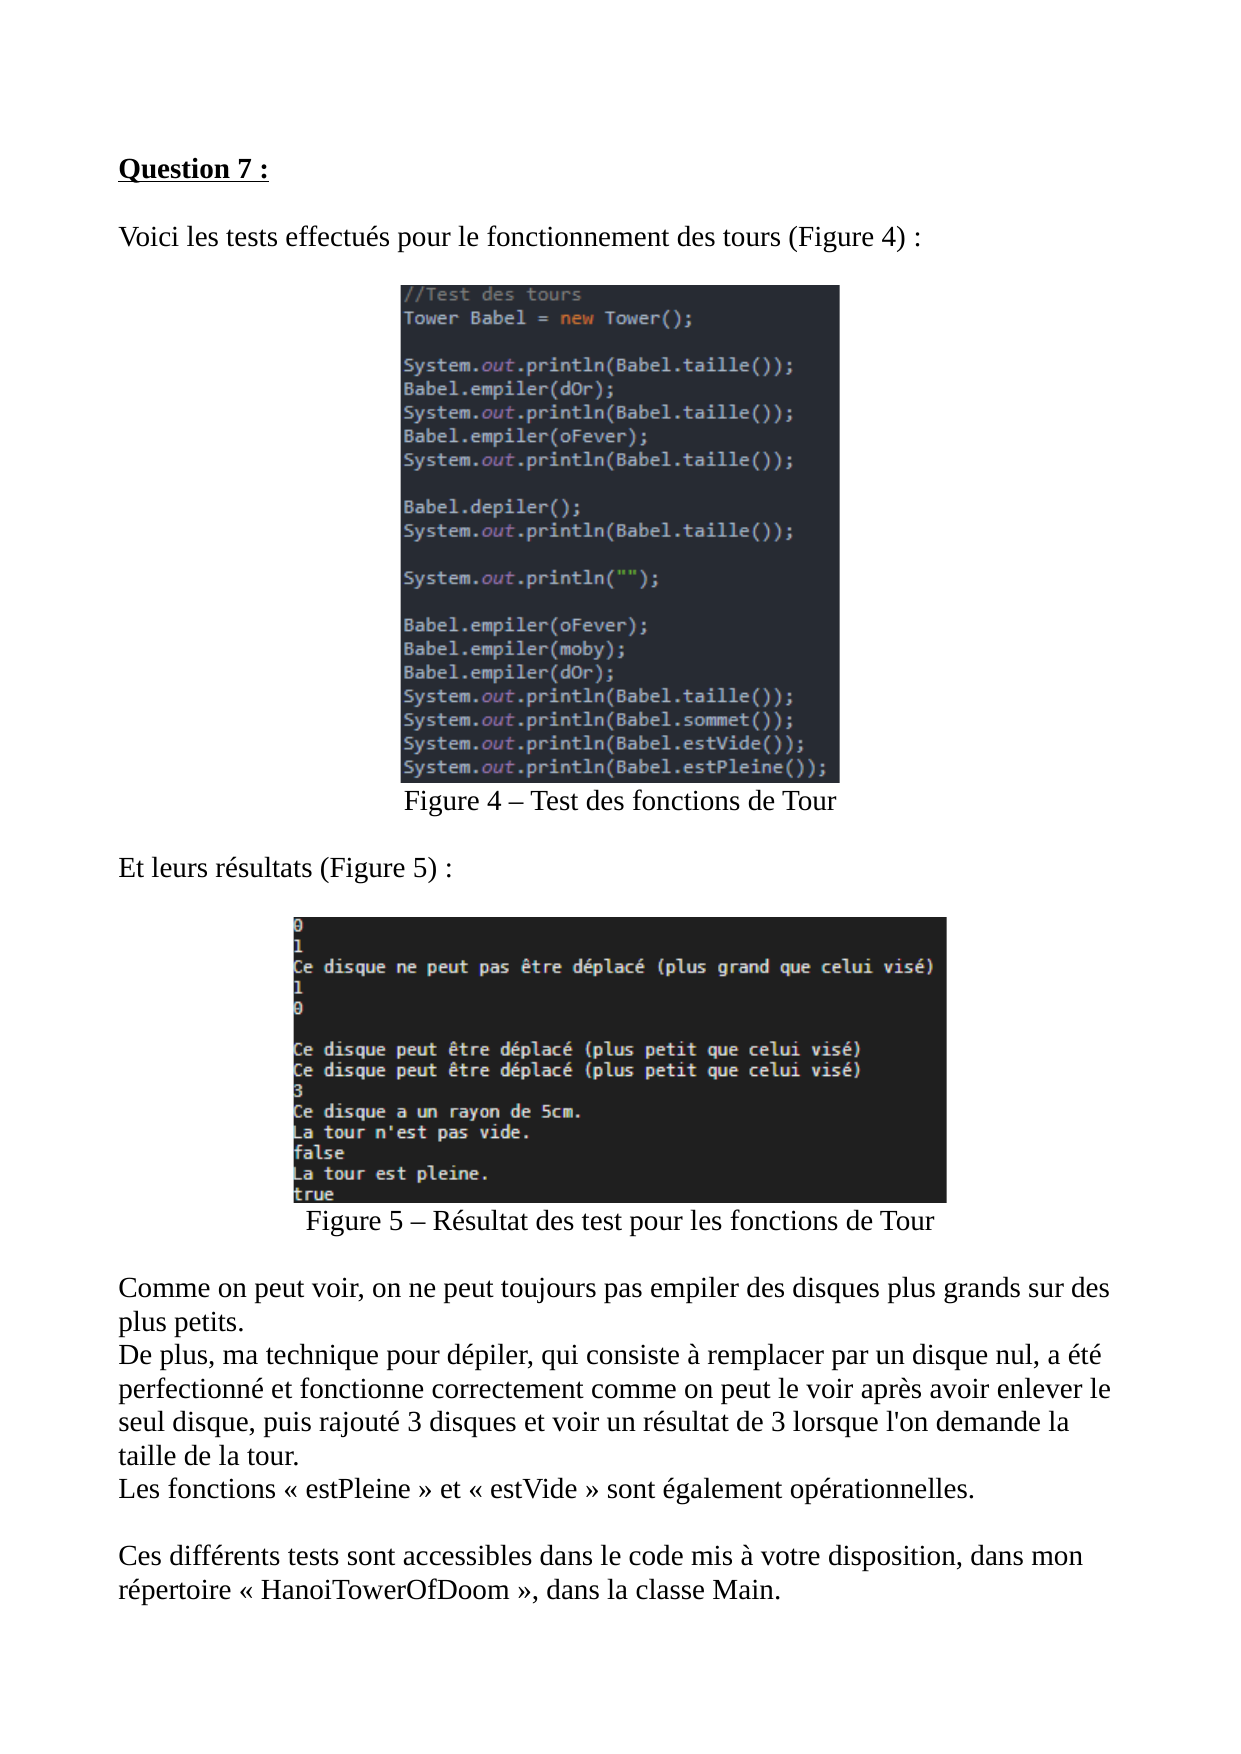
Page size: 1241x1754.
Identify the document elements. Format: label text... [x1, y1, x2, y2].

text Voici les tests effectués pour le fonctionnement des tours (Figure 4) : [118, 219, 1122, 252]
text Et leurs résultats (Figure 5) : [118, 850, 1122, 883]
text Figure 5 – Résultat des test pour les fonctions de Tour [118, 917, 1122, 1237]
text Question 7 : [118, 152, 1122, 185]
text Figure 4 – Test des fonctions de Tour [118, 286, 1122, 816]
text Comme on peut voir, on ne peut toujours pas empiler des disques plus grands sur des plus petits. De plus, ma technique pour dépiler, qui consiste à remplacer par un disque nul, a été perfectionné et fonctionne correctement comme on peut le voir après avoir enlever le seul disque, puis rajouté 3 disques et voir un résultat de 3 lorsque l'on demande la taille de la tour. Les fonctions « estPleine » et « estVide » sont également opérationnelles. [118, 1270, 1122, 1505]
text Ces différents tests sont accessibles dans le code mis à votre disposition, dans mon répertoire « HanoiTowerOfDoom », dans la classe Main. [118, 1538, 1122, 1606]
